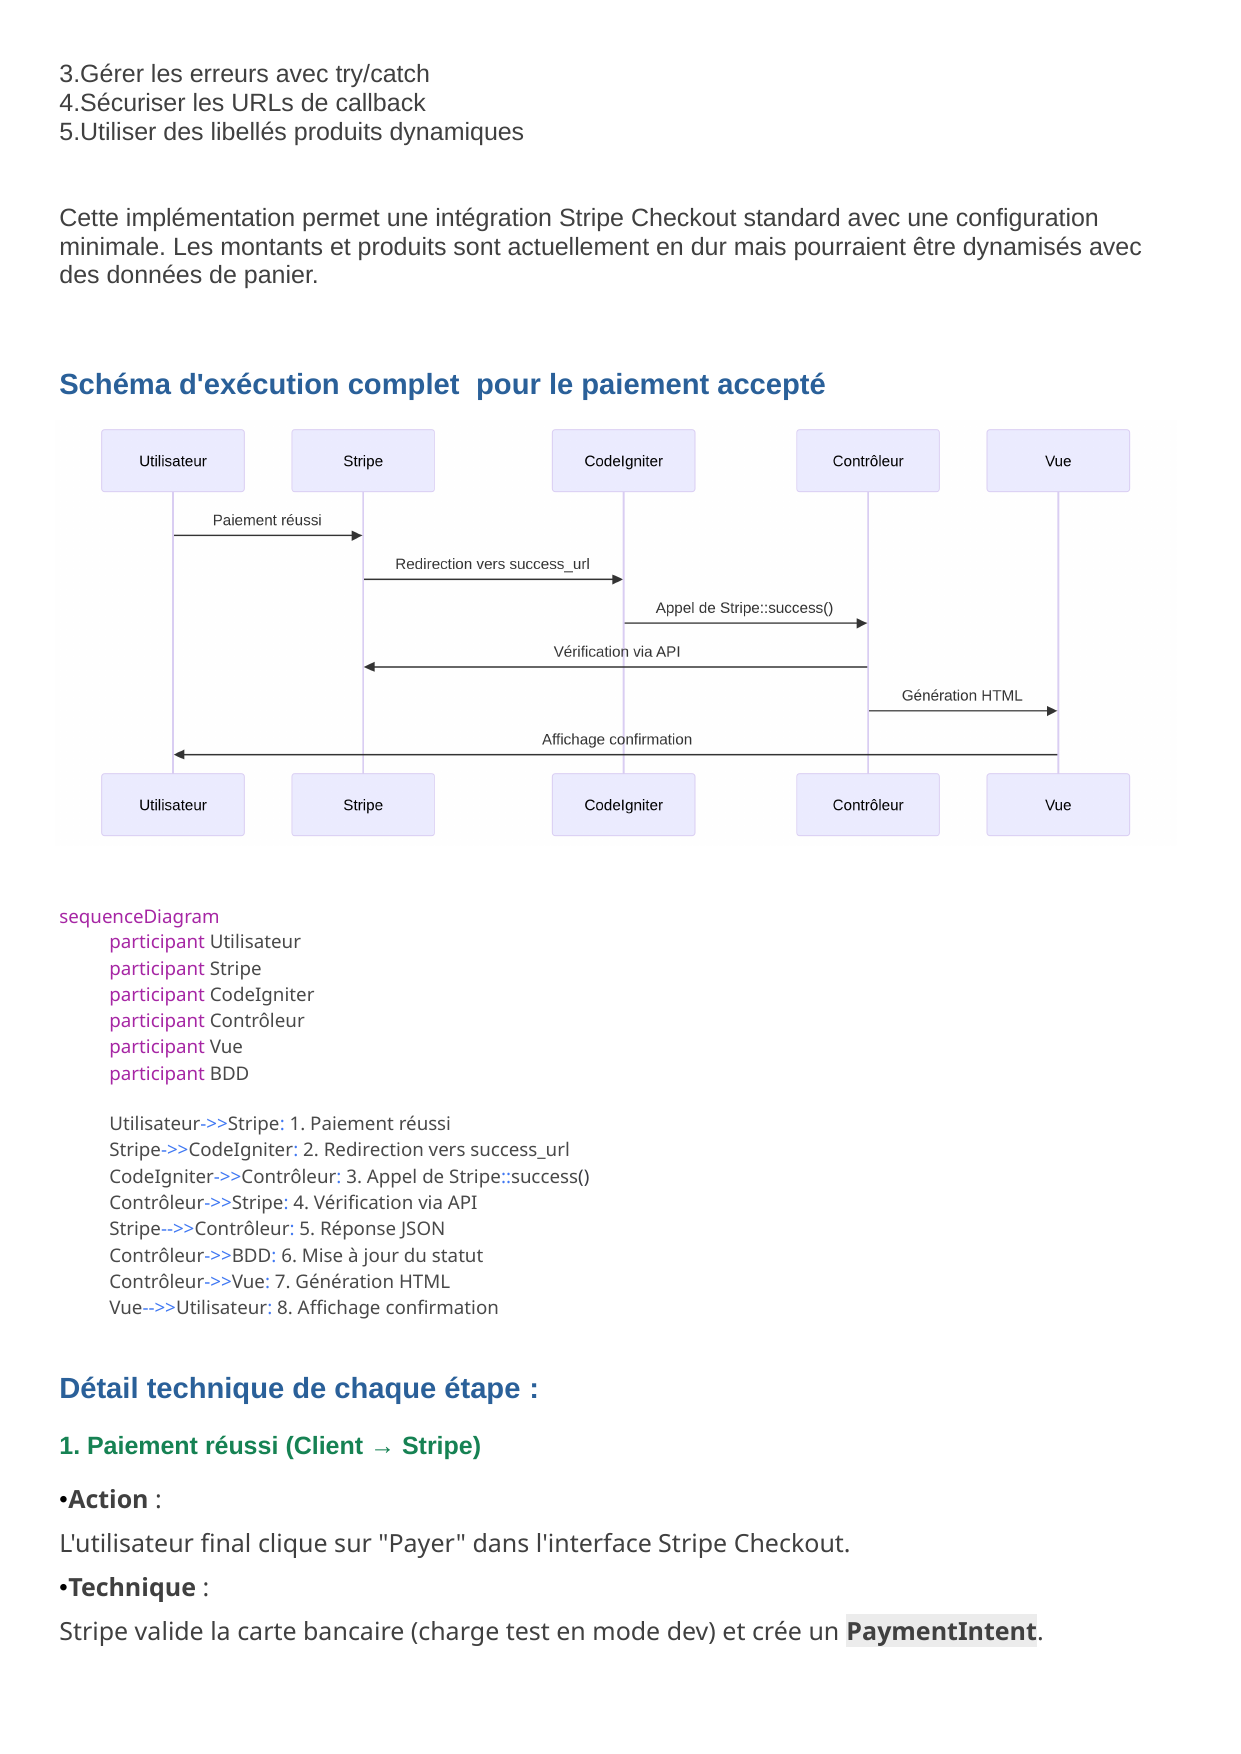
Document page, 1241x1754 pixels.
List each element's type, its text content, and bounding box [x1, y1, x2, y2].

text participant BDD [59, 1060, 1181, 1087]
subtitle 1. Paiement réussi (Client → Stripe) [59, 1431, 1181, 1460]
text CodeIgniter->>Contrôleur: 3. Appel de Stripe::success() [59, 1163, 1181, 1189]
list Utiliser des libellés produits dynamiques [59, 117, 1181, 145]
subtitle Schéma d'exécution complet pour le paiement accepté [59, 367, 1181, 401]
text participant Stripe [59, 955, 1181, 981]
text Utilisateur->>Stripe: 1. Paiement réussi [59, 1110, 1181, 1137]
text participant Vue [59, 1034, 1181, 1060]
picture [54, 420, 1177, 846]
list Technique : Stripe valide la carte bancaire (charge test en mode dev) et crée un PaymentIntent. [59, 1560, 1181, 1647]
list Gérer les erreurs avec try/catch [59, 59, 1181, 88]
list Sécuriser les URLs de callback [59, 88, 1181, 117]
list Action : L'utilisateur final clique sur "Payer" dans l'interface Stripe Checkout. [59, 1472, 1181, 1560]
subtitle Détail technique de chaque étape : [59, 1371, 1181, 1404]
text Cette implémentation permet une intégration Stripe Checkout standard avec une configuration minimale. Les montants et produits sont actuellement en dur mais pourraient être dynamisés avec des données de panier. [59, 203, 1181, 289]
text Stripe-->>Contrôleur: 5. Réponse JSON [59, 1216, 1181, 1242]
text Contrôleur->>Vue: 7. Génération HTML [59, 1268, 1181, 1295]
text Stripe->>CodeIgniter: 2. Redirection vers success_url [59, 1137, 1181, 1163]
text participant Contrôleur [59, 1007, 1181, 1034]
text Vue-->>Utilisateur: 8. Affichage confirmation [59, 1295, 1181, 1321]
text Contrôleur->>Stripe: 4. Vérification via API [59, 1189, 1181, 1216]
text Contrôleur->>BDD: 6. Mise à jour du statut [59, 1242, 1181, 1268]
text participant Utilisateur [59, 928, 1181, 955]
text sequenceDiagram [59, 903, 1181, 928]
text participant CodeIgniter [59, 981, 1181, 1007]
